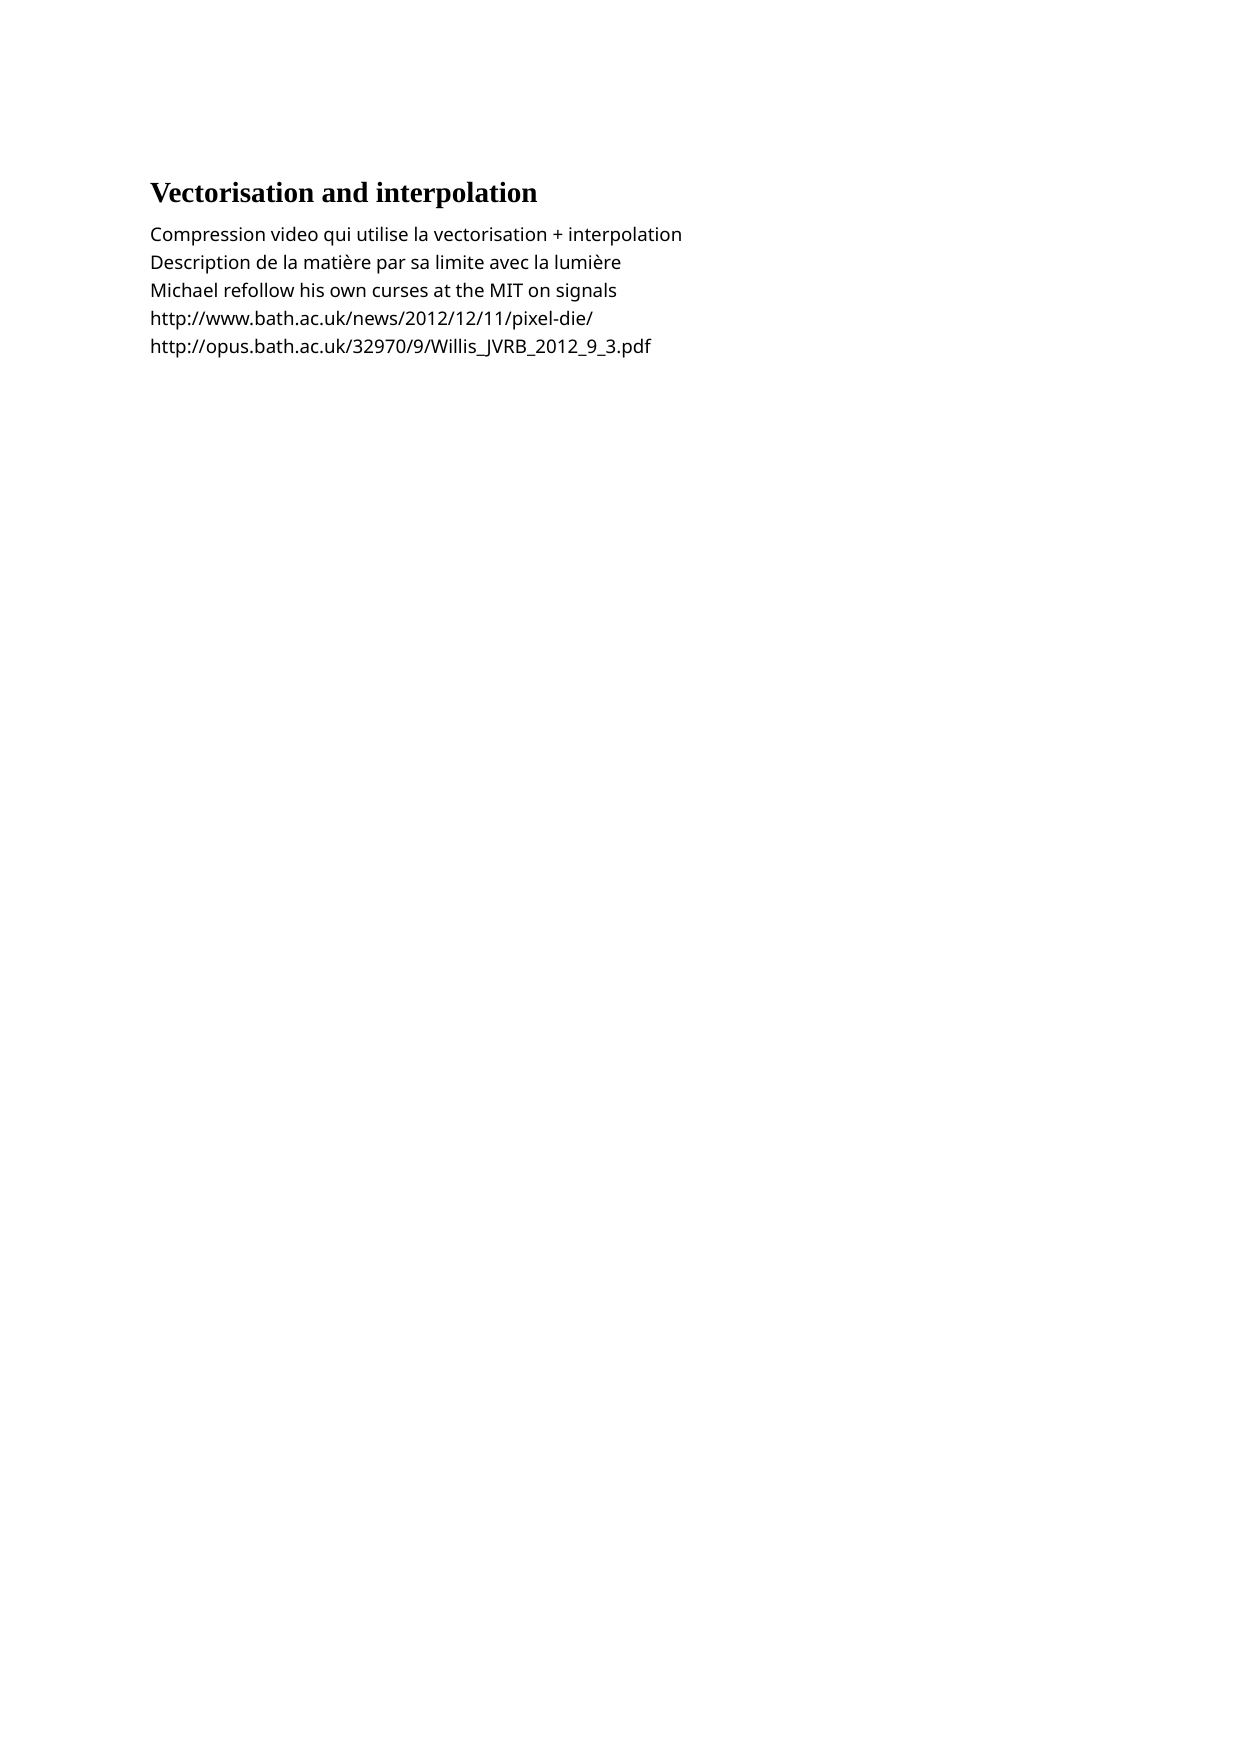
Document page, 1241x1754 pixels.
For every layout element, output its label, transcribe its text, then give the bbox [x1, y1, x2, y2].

subtitle Vectorisation and interpolation [150, 175, 1091, 208]
text Michael refollow his own curses at the MIT on signals [150, 277, 1091, 303]
text http://opus.bath.ac.uk/32970/9/Willis_JVRB_2012_9_3.pdf [150, 333, 1091, 359]
text Compression video qui utilise la vectorisation + interpolation [150, 221, 1091, 247]
text Description de la matière par sa limite avec la lumière [150, 249, 1091, 274]
text http://www.bath.ac.uk/news/2012/12/11/pixel-die/ [150, 305, 1091, 331]
